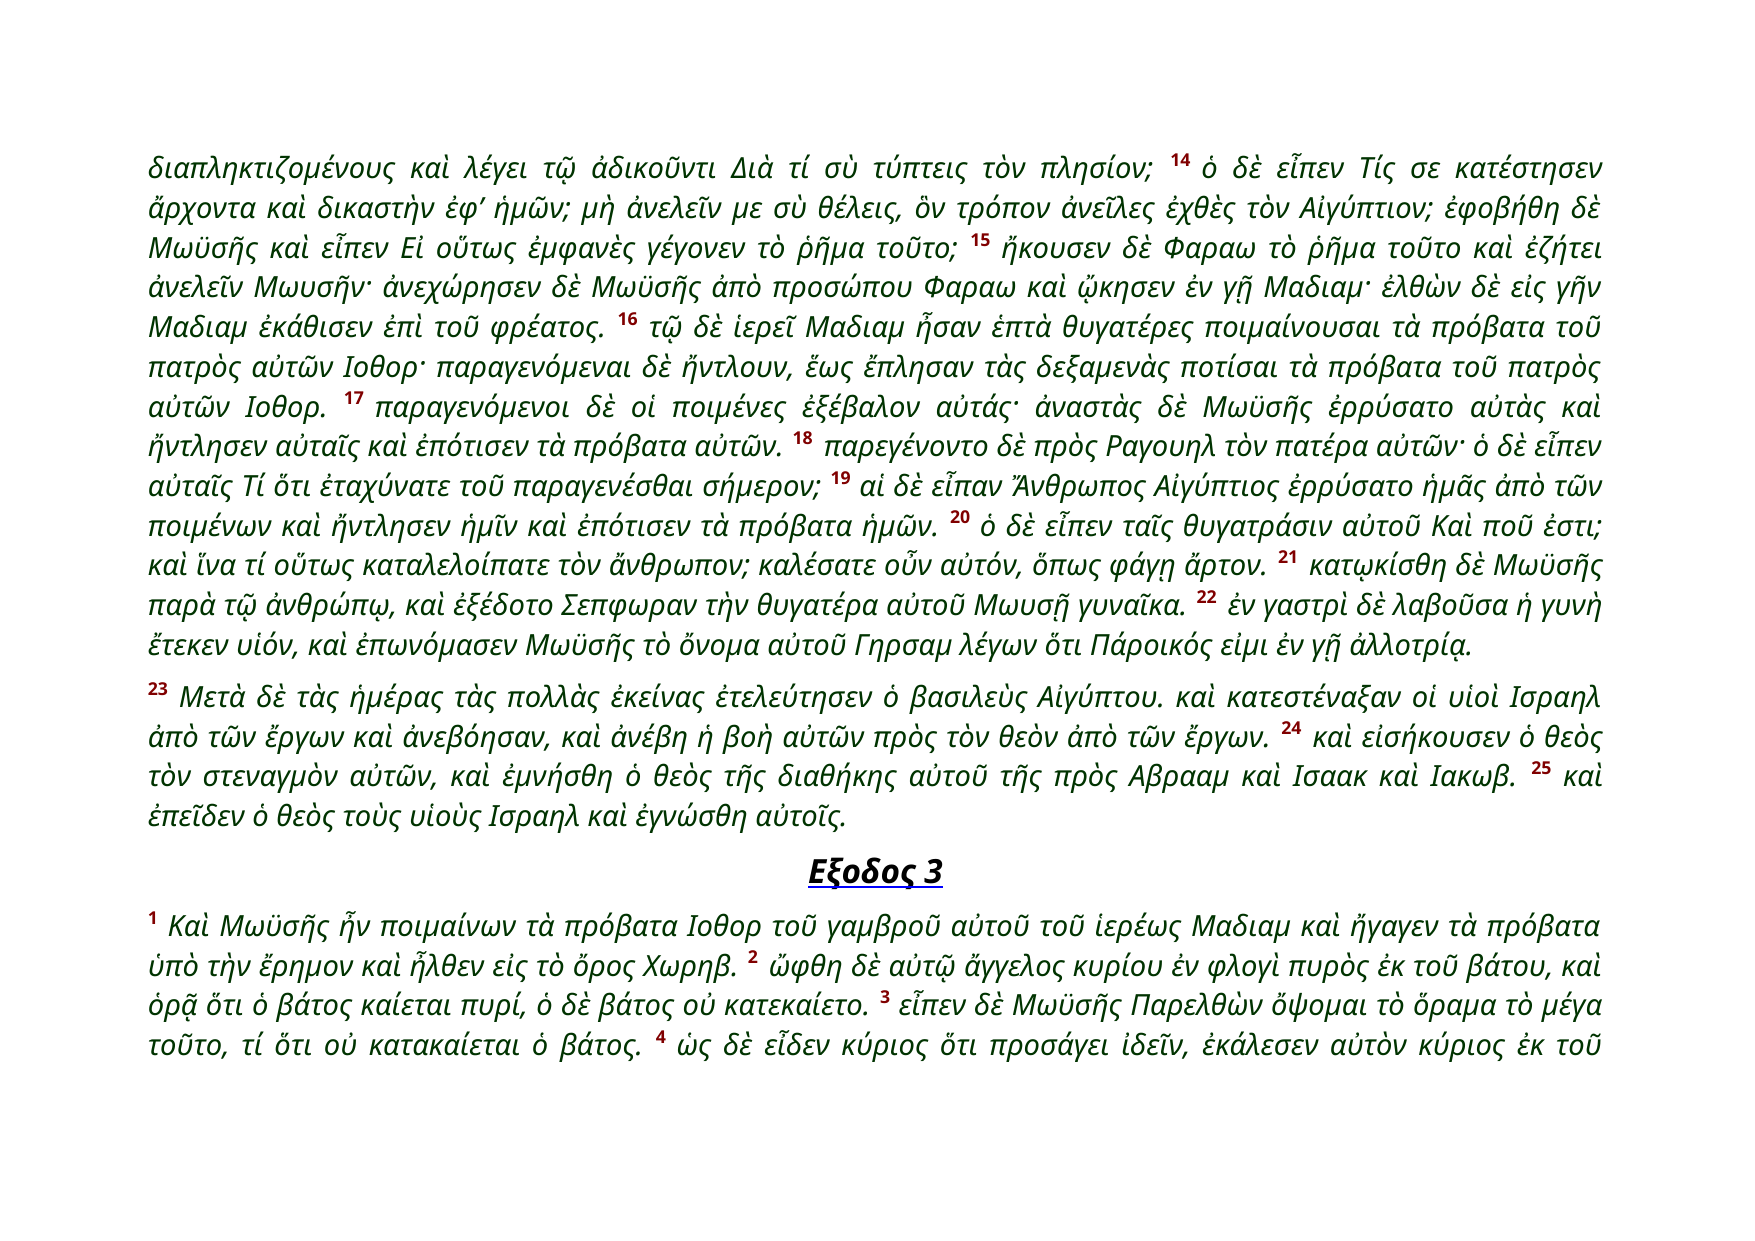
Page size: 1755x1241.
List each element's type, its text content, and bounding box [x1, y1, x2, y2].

text διαπληκτιζομένους καὶ λέγει τῷ ἀδικοῦντι Διὰ τί σὺ τύπτεις τὸν πλησίον; 14 ὁ δὲ εἶπεν Τίς σε κατέστησεν ἄρχοντα καὶ δικαστὴν ἐφ’ ἡμῶν; μὴ ἀνελεῖν με σὺ θέλεις, ὃν τρόπον ἀνεῖλες ἐχθὲς τὸν Αἰγύπτιον; ἐφοβήθη δὲ Μωϋσῆς καὶ εἶπεν Εἰ οὕτως ἐμφανὲς γέγονεν τὸ ῥῆμα τοῦτο; 15 ἤκουσεν δὲ Φαραω τὸ ῥῆμα τοῦτο καὶ ἐζήτει ἀνελεῖν Μωυσῆν· ἀνεχώρησεν δὲ Μωϋσῆς ἀπὸ προσώπου Φαραω καὶ ᾤκησεν ἐν γῇ Μαδιαμ· ἐλθὼν δὲ εἰς γῆν Μαδιαμ ἐκάθισεν ἐπὶ τοῦ φρέατος. 16 τῷ δὲ ἱερεῖ Μαδιαμ ἦσαν ἑπτὰ θυγατέρες ποιμαίνουσαι τὰ πρόβατα τοῦ πατρὸς αὐτῶν Ιοθορ· παραγενόμεναι δὲ ἤντλουν, ἕως ἔπλησαν τὰς δεξαμενὰς ποτίσαι τὰ πρόβατα τοῦ πατρὸς αὐτῶν Ιοθορ. 17 παραγενόμενοι δὲ οἱ ποιμένες ἐξέβαλον αὐτάς· ἀναστὰς δὲ Μωϋσῆς ἐρρύσατο αὐτὰς καὶ ἤντλησεν αὐταῖς καὶ ἐπότισεν τὰ πρόβατα αὐτῶν. 18 παρεγένοντο δὲ πρὸς Ραγουηλ τὸν πατέρα αὐτῶν· ὁ δὲ εἶπεν αὐταῖς Τί ὅτι ἐταχύνατε τοῦ παραγενέσθαι σήμερον; 19 αἱ δὲ εἶπαν Ἄνθρωπος Αἰγύπτιος ἐρρύσατο ἡμᾶς ἀπὸ τῶν ποιμένων καὶ ἤντλησεν ἡμῖν καὶ ἐπότισεν τὰ πρόβατα ἡμῶν. 20 ὁ δὲ εἶπεν ταῖς θυγατράσιν αὐτοῦ Καὶ ποῦ ἐστι; καὶ ἵνα τί οὕτως καταλελοίπατε τὸν ἄνθρωπον; καλέσατε οὖν αὐτόν, ὅπως φάγῃ ἄρτον. 21 κατῳκίσθη δὲ Μωϋσῆς παρὰ τῷ ἀνθρώπῳ, καὶ ἐξέδοτο Σεπφωραν τὴν θυγατέρα αὐτοῦ Μωυσῇ γυναῖκα. 22 ἐν γαστρὶ δὲ λαβοῦσα ἡ γυνὴ ἔτεκεν υἱόν, καὶ ἐπωνόμασεν Μωϋσῆς τὸ ὄνομα αὐτοῦ Γηρσαμ λέγων ὅτι Πάροικός εἰμι ἐν γῇ ἀλλοτρίᾳ. [148, 148, 1606, 664]
text 1 Καὶ Μωϋσῆς ἦν ποιμαίνων τὰ πρόβατα Ιοθορ τοῦ γαμβροῦ αὐτοῦ τοῦ ἱερέως Μαδιαμ καὶ ἤγαγεν τὰ πρόβατα ὑπὸ τὴν ἔρημον καὶ ἦλθεν εἰς τὸ ὄρος Χωρηβ. 2 ὤφθη δὲ αὐτῷ ἄγγελος κυρίου ἐν φλογὶ πυρὸς ἐκ τοῦ βάτου, καὶ ὁρᾷ ὅτι ὁ βάτος καίεται πυρί, ὁ δὲ βάτος οὐ κατεκαίετο. 3 εἶπεν δὲ Μωϋσῆς Παρελθὼν ὄψομαι τὸ ὅραμα τὸ μέγα τοῦτο, τί ὅτι οὐ κατακαίεται ὁ βάτος. 4 ὡς δὲ εἶδεν κύριος ὅτι προσάγει ἰδεῖν, ἐκάλεσεν αὐτὸν κύριος ἐκ τοῦ [148, 905, 1606, 1064]
text 23 Μετὰ δὲ τὰς ἡμέρας τὰς πολλὰς ἐκείνας ἐτελεύτησεν ὁ βασιλεὺς Αἰγύπτου. καὶ κατεστέναξαν οἱ υἱοὶ Ισραηλ ἀπὸ τῶν ἔργων καὶ ἀνεβόησαν, καὶ ἀνέβη ἡ βοὴ αὐτῶν πρὸς τὸν θεὸν ἀπὸ τῶν ἔργων. 24 καὶ εἰσήκουσεν ὁ θεὸς τὸν στεναγμὸν αὐτῶν, καὶ ἐμνήσθη ὁ θεὸς τῆς διαθήκης αὐτοῦ τῆς πρὸς Αβρααμ καὶ Ισαακ καὶ Ιακωβ. 25 καὶ ἐπεῖδεν ὁ θεὸς τοὺς υἱοὺς Ισραηλ καὶ ἐγνώσθη αὐτοῖς. [148, 676, 1606, 835]
text Εξοδος 3 [148, 847, 1606, 893]
